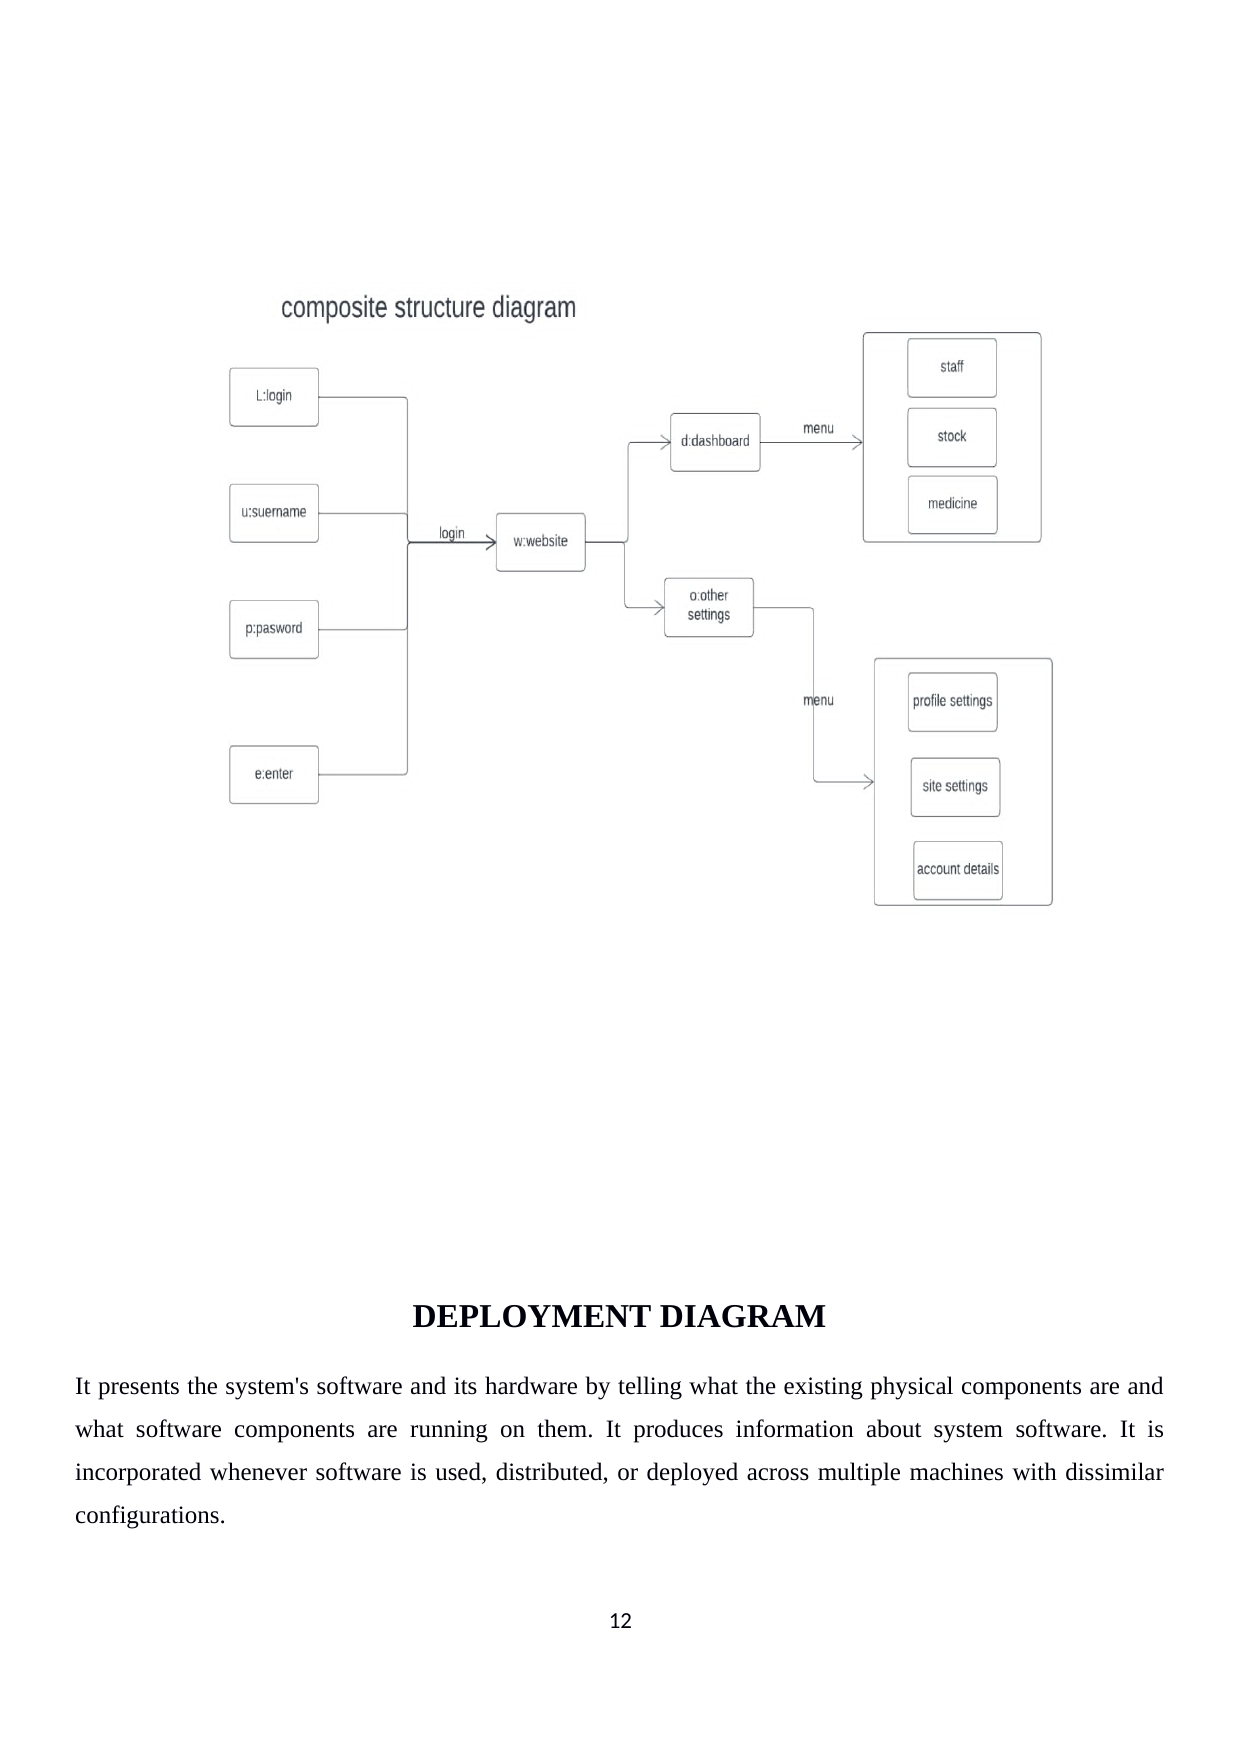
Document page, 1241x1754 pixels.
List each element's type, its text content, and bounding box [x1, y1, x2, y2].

text It presents the system's software and its hardware by telling what the existing physical components are and what software components are running on them. It produces information about system software. It is incorporated whenever software is used, distributed, or deployed across multiple machines with dissimilar configurations. [75, 1371, 1165, 1529]
text DEPLOYMENT DIAGRAM [75, 1297, 1165, 1335]
